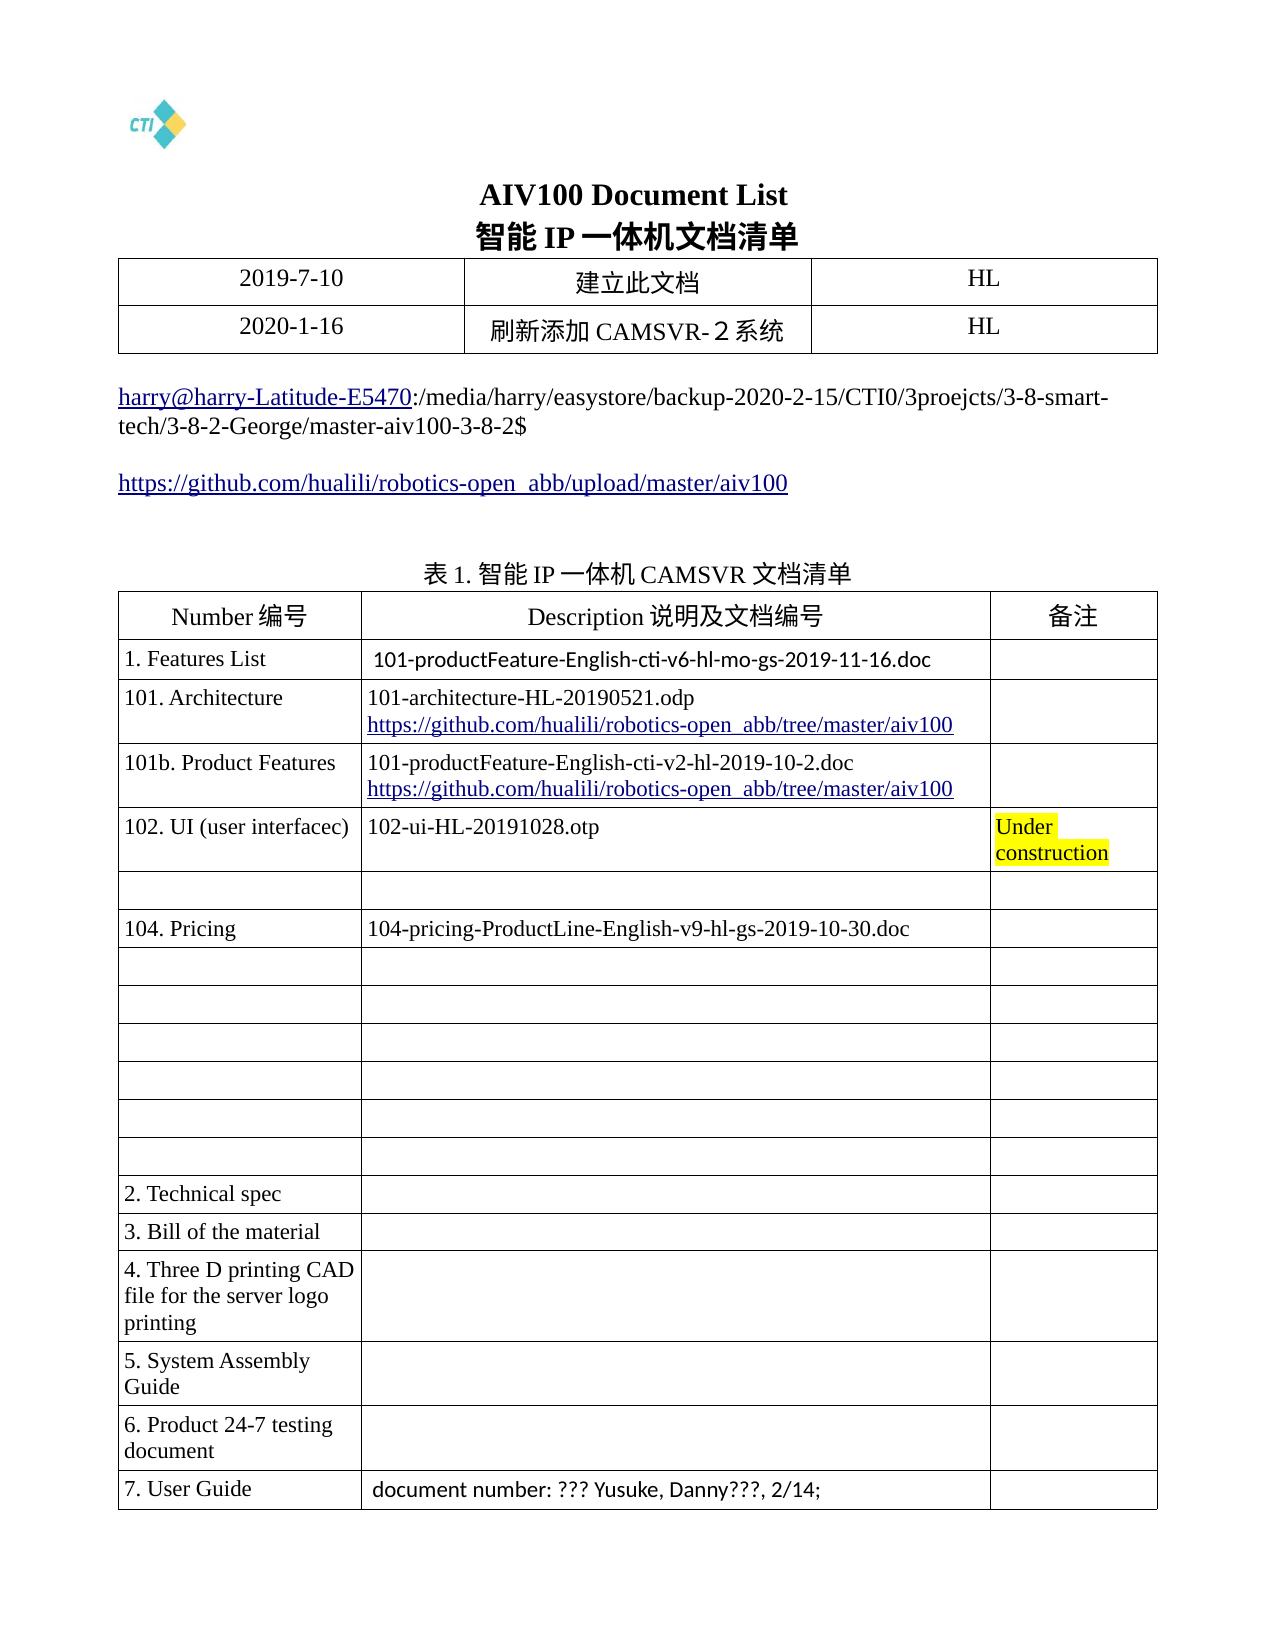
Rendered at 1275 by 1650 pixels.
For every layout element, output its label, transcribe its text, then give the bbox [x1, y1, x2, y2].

table_cell 101. Architecture [119, 680, 361, 743]
table_header 备注 [991, 592, 1157, 639]
table_cell [362, 1062, 990, 1099]
table_cell [991, 1406, 1157, 1469]
table_cell [991, 872, 1157, 909]
table_cell [362, 1100, 990, 1137]
table_cell [991, 1342, 1157, 1405]
table_cell [991, 1214, 1157, 1250]
table_cell [362, 1406, 990, 1469]
text https://github.com/hualili/robotics-open_abb/upload/master/aiv100 [118, 468, 1157, 497]
table_cell [991, 680, 1157, 743]
table_cell [362, 986, 990, 1023]
table_cell [362, 948, 990, 985]
table_cell [991, 744, 1157, 807]
table_cell [991, 1062, 1157, 1099]
table_cell document number: ??? Yusuke, Danny???, 2/14; [362, 1471, 990, 1509]
table_cell [362, 1251, 990, 1341]
table_cell 102. UI (user interfacec) [119, 808, 361, 871]
picture [129, 96, 187, 151]
table_cell [991, 1176, 1157, 1212]
table_header Number编号 [119, 592, 361, 639]
table_cell 101-productFeature-English-cti-v2-hl-2019-10-2.doc https://github.com/hualili/robotics-open_abb/tree/master/aiv100 [362, 744, 990, 807]
table_cell [119, 948, 361, 985]
table_cell 2. Technical spec [119, 1176, 361, 1212]
table_header Description说明及文档编号 [362, 592, 990, 639]
table_cell 刷新添加CAMSVR-２系统 [465, 306, 811, 353]
table_cell 104. Pricing [119, 910, 361, 947]
table_cell [119, 872, 361, 909]
table_cell 5. System Assembly Guide [119, 1342, 361, 1405]
table_cell 102-ui-HL-20191028.otp [362, 808, 990, 871]
table_cell 101-architecture-HL-20190521.odp https://github.com/hualili/robotics-open_abb/tree/master/aiv100 [362, 680, 990, 743]
table_cell [991, 1251, 1157, 1341]
table_cell [991, 986, 1157, 1023]
table_cell 101-productFeature-English-cti-v6-hl-mo-gs-2019-11-16.doc [362, 640, 990, 678]
table_cell [362, 1024, 990, 1061]
text harry@harry-Latitude-E5470:/media/harry/easystore/backup-2020-2-15/CTI0/3proejcts/3-8-smart-tech/3-8-2-George/master-aiv100-3-8-2$ [118, 382, 1157, 440]
table_cell Under construction [991, 808, 1157, 871]
table_cell [991, 1100, 1157, 1137]
table_cell HL [812, 306, 1157, 353]
text 表1. 智能IP一体机CAMSVR 文档清单 [118, 555, 1157, 591]
table_cell [119, 986, 361, 1023]
table_cell [362, 872, 990, 909]
table_cell [362, 1342, 990, 1405]
table_cell [119, 1100, 361, 1137]
table_cell [991, 1471, 1157, 1509]
table_cell [991, 640, 1157, 678]
table_header HL [812, 259, 1157, 305]
table_cell [991, 1024, 1157, 1061]
table_cell [119, 1138, 361, 1174]
table_cell [362, 1176, 990, 1212]
table_cell [362, 1138, 990, 1174]
table_cell 6. Product 24-7 testing document [119, 1406, 361, 1469]
text AIV100 Document List [118, 176, 1157, 212]
text 智能IP一体机文档清单 [118, 212, 1157, 257]
table_cell [991, 1138, 1157, 1174]
table_cell 7. User Guide [119, 1471, 361, 1509]
table_cell 4. Three D printing CAD file for the server logo printing [119, 1251, 361, 1341]
table_cell 3. Bill of the material [119, 1214, 361, 1250]
table_cell [991, 948, 1157, 985]
table_cell [362, 1214, 990, 1250]
table_cell 101b. Product Features [119, 744, 361, 807]
table_header 2019-7-10 [119, 259, 464, 305]
table_cell [119, 1024, 361, 1061]
table_header 建立此文档 [465, 259, 811, 305]
table_cell [991, 910, 1157, 947]
table_cell 104-pricing-ProductLine-English-v9-hl-gs-2019-10-30.doc [362, 910, 990, 947]
table_cell [119, 1062, 361, 1099]
table_cell 2020-1-16 [119, 306, 464, 353]
table_cell 1. Features List [119, 640, 361, 678]
